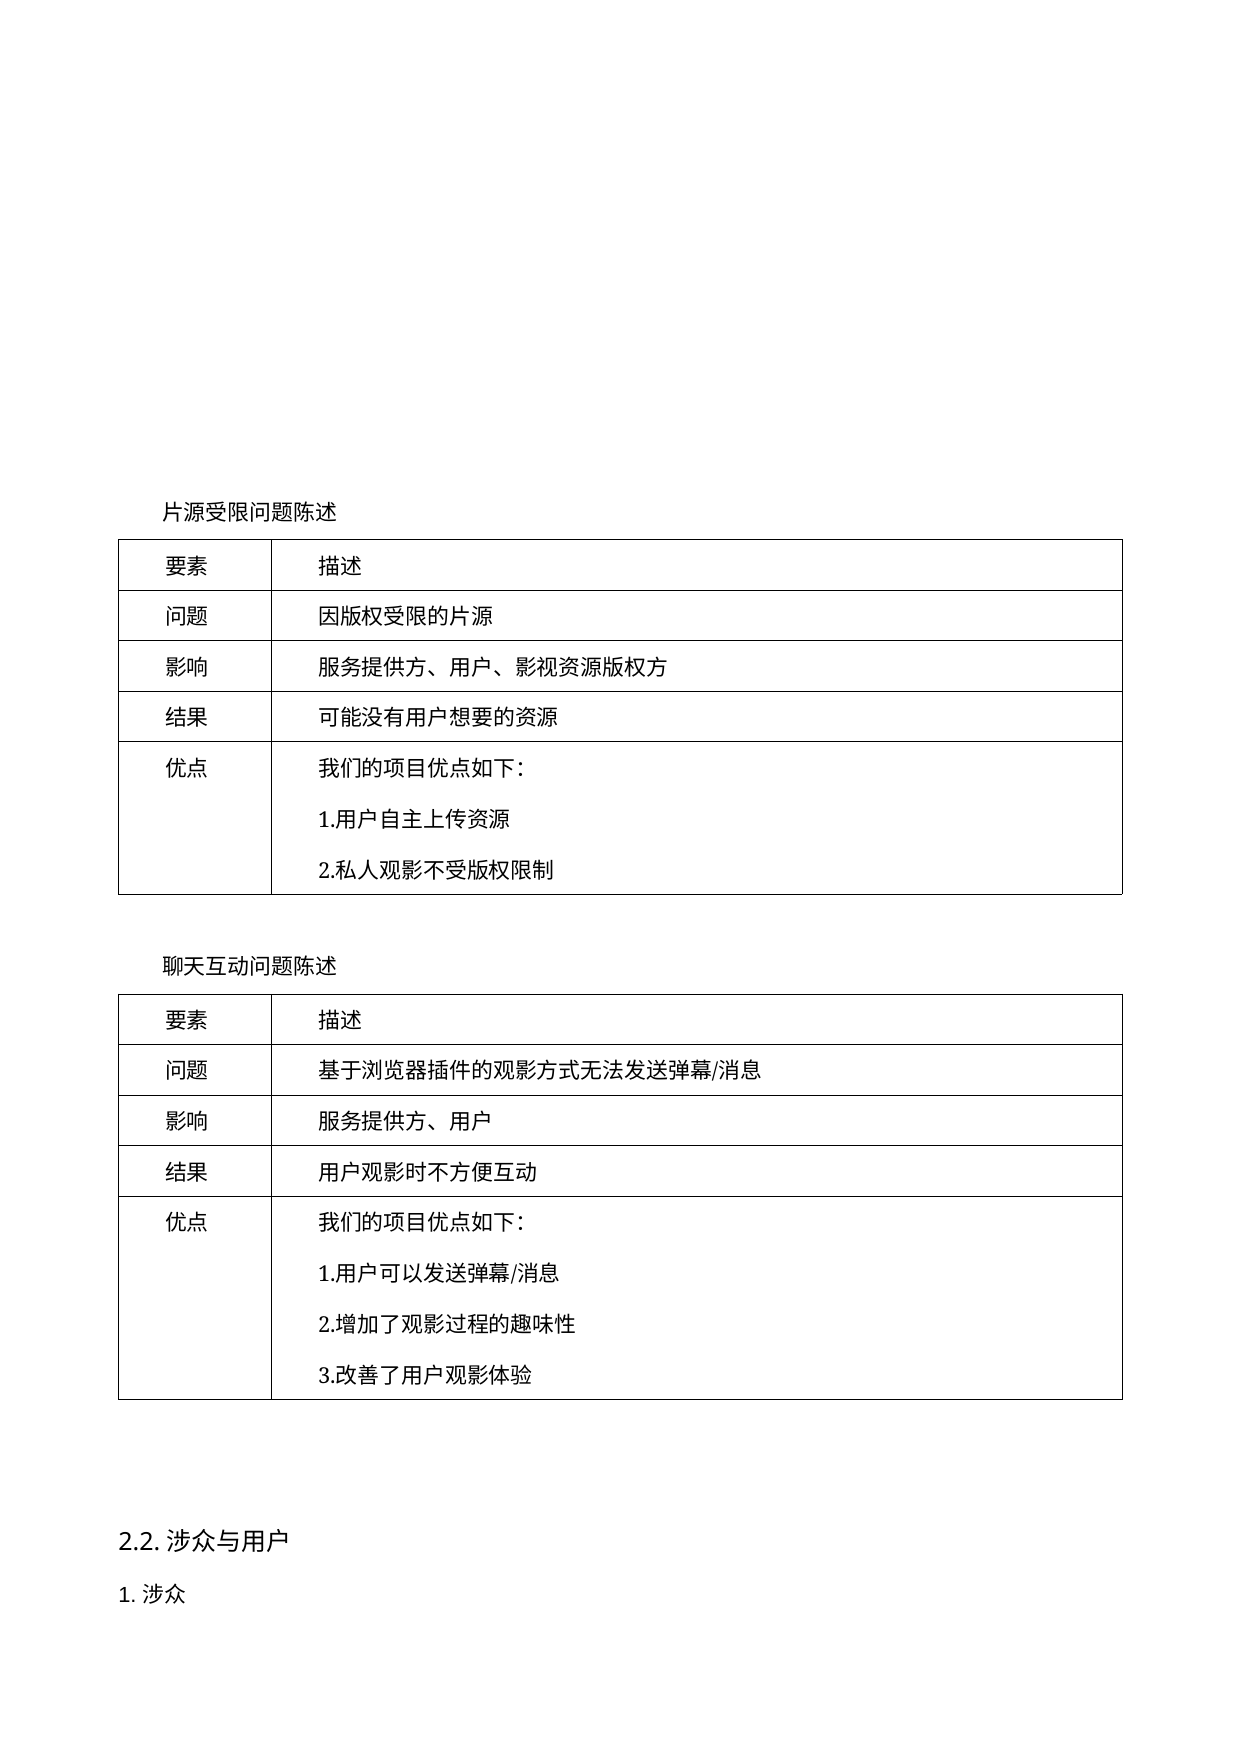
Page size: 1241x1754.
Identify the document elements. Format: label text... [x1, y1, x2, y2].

table_cell 基于浏览器插件的观影方式无法发送弹幕/消息 [272, 1045, 1122, 1095]
table_cell 影响 [119, 1096, 271, 1145]
subtitle 涉众 [118, 1577, 1122, 1609]
table_cell 结果 [119, 1146, 271, 1196]
table_header 要素 [119, 540, 271, 590]
table_cell 因版权受限的片源 [272, 591, 1122, 640]
table_cell 优点 [119, 1197, 271, 1399]
table_cell 服务提供方、用户 [272, 1096, 1122, 1145]
table_header 要素 [119, 995, 271, 1044]
table_cell 我们的项目优点如下： 1.用户自主上传资源 2.私人观影不受版权限制 [272, 742, 1122, 894]
table_header 描述 [272, 540, 1122, 590]
text 片源受限问题陈述 [118, 495, 1122, 527]
table_cell 结果 [119, 692, 271, 741]
table_header 描述 [272, 995, 1122, 1044]
table_cell 影响 [119, 641, 271, 691]
table_cell 可能没有用户想要的资源 [272, 692, 1122, 741]
table_cell 用户观影时不方便互动 [272, 1146, 1122, 1196]
text 聊天互动问题陈述 [118, 949, 1122, 981]
table_cell 我们的项目优点如下： 1.用户可以发送弹幕/消息 2.增加了观影过程的趣味性 3.改善了用户观影体验 [272, 1197, 1122, 1399]
subtitle 涉众与用户 [118, 1522, 1122, 1558]
table_cell 问题 [119, 1045, 271, 1095]
table_cell 问题 [119, 591, 271, 640]
table_cell 服务提供方、用户、影视资源版权方 [272, 641, 1122, 691]
table_cell 优点 [119, 742, 271, 894]
